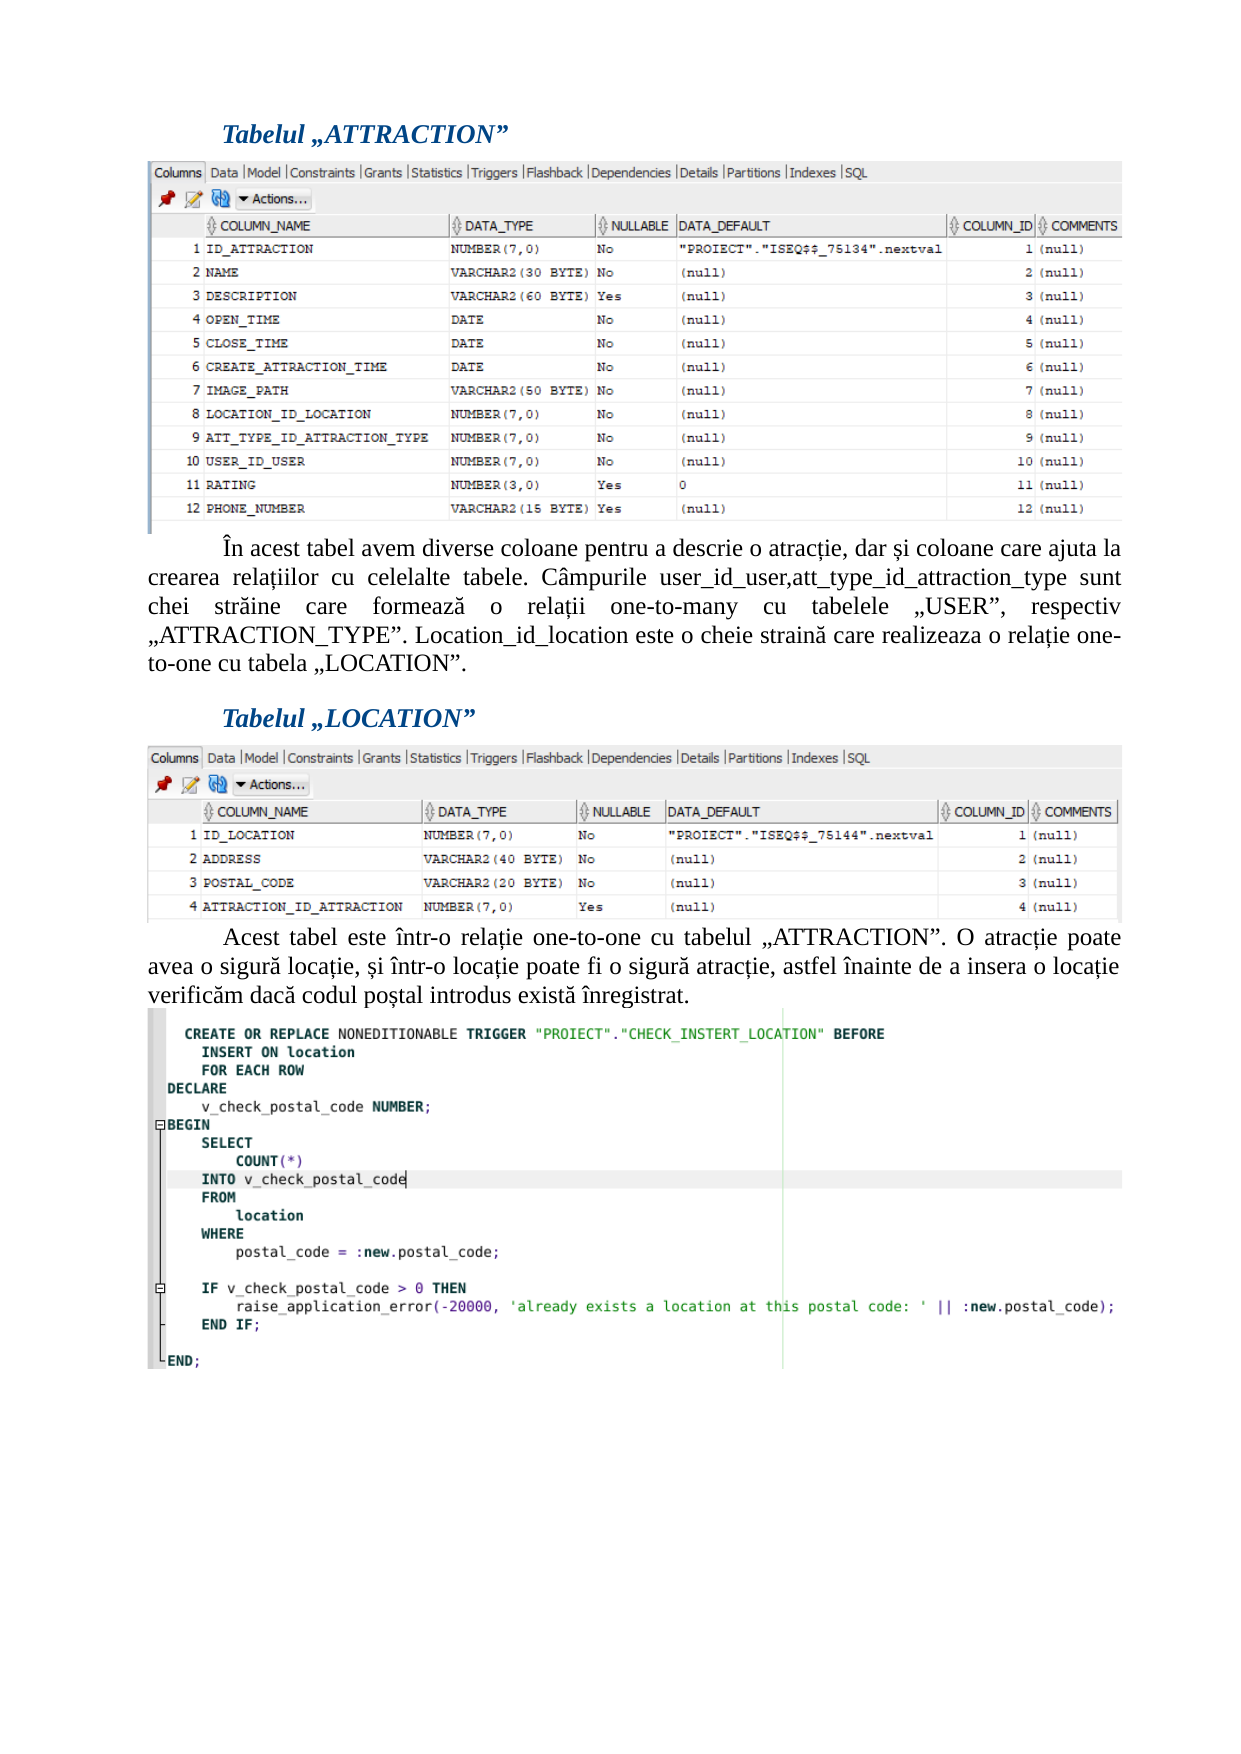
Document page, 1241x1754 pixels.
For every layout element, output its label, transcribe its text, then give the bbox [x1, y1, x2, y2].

subtitle Tabelul „LOCATION” [221, 702, 1122, 733]
picture [147, 1008, 1123, 1369]
picture [147, 745, 1123, 923]
text În acest tabel avem diverse coloane pentru a descrie o atracție, dar și coloane care ajuta la crearea relațiilor cu celelalte tabele. Câmpurile user_id_user,att_type_id_attraction_type sunt chei străine care formează o relații one-to-many cu tabelele „USER”, respectiv „ATTRACTION_TYPE”. Location_id_location este o cheie straină care realizeaza o relație one-to-one cu tabela „LOCATION”. [148, 534, 1122, 677]
picture [147, 161, 1123, 534]
subtitle Tabelul „ATTRACTION” [221, 118, 1122, 149]
text Acest tabel este într-o relație one-to-one cu tabelul „ATTRACTION”. O atracție poate avea o sigură locație, și într-o locație poate fi o sigură atracție, astfel înainte de a insera o locație verificăm dacă codul poștal introdus există înregistrat. [148, 923, 1122, 1008]
